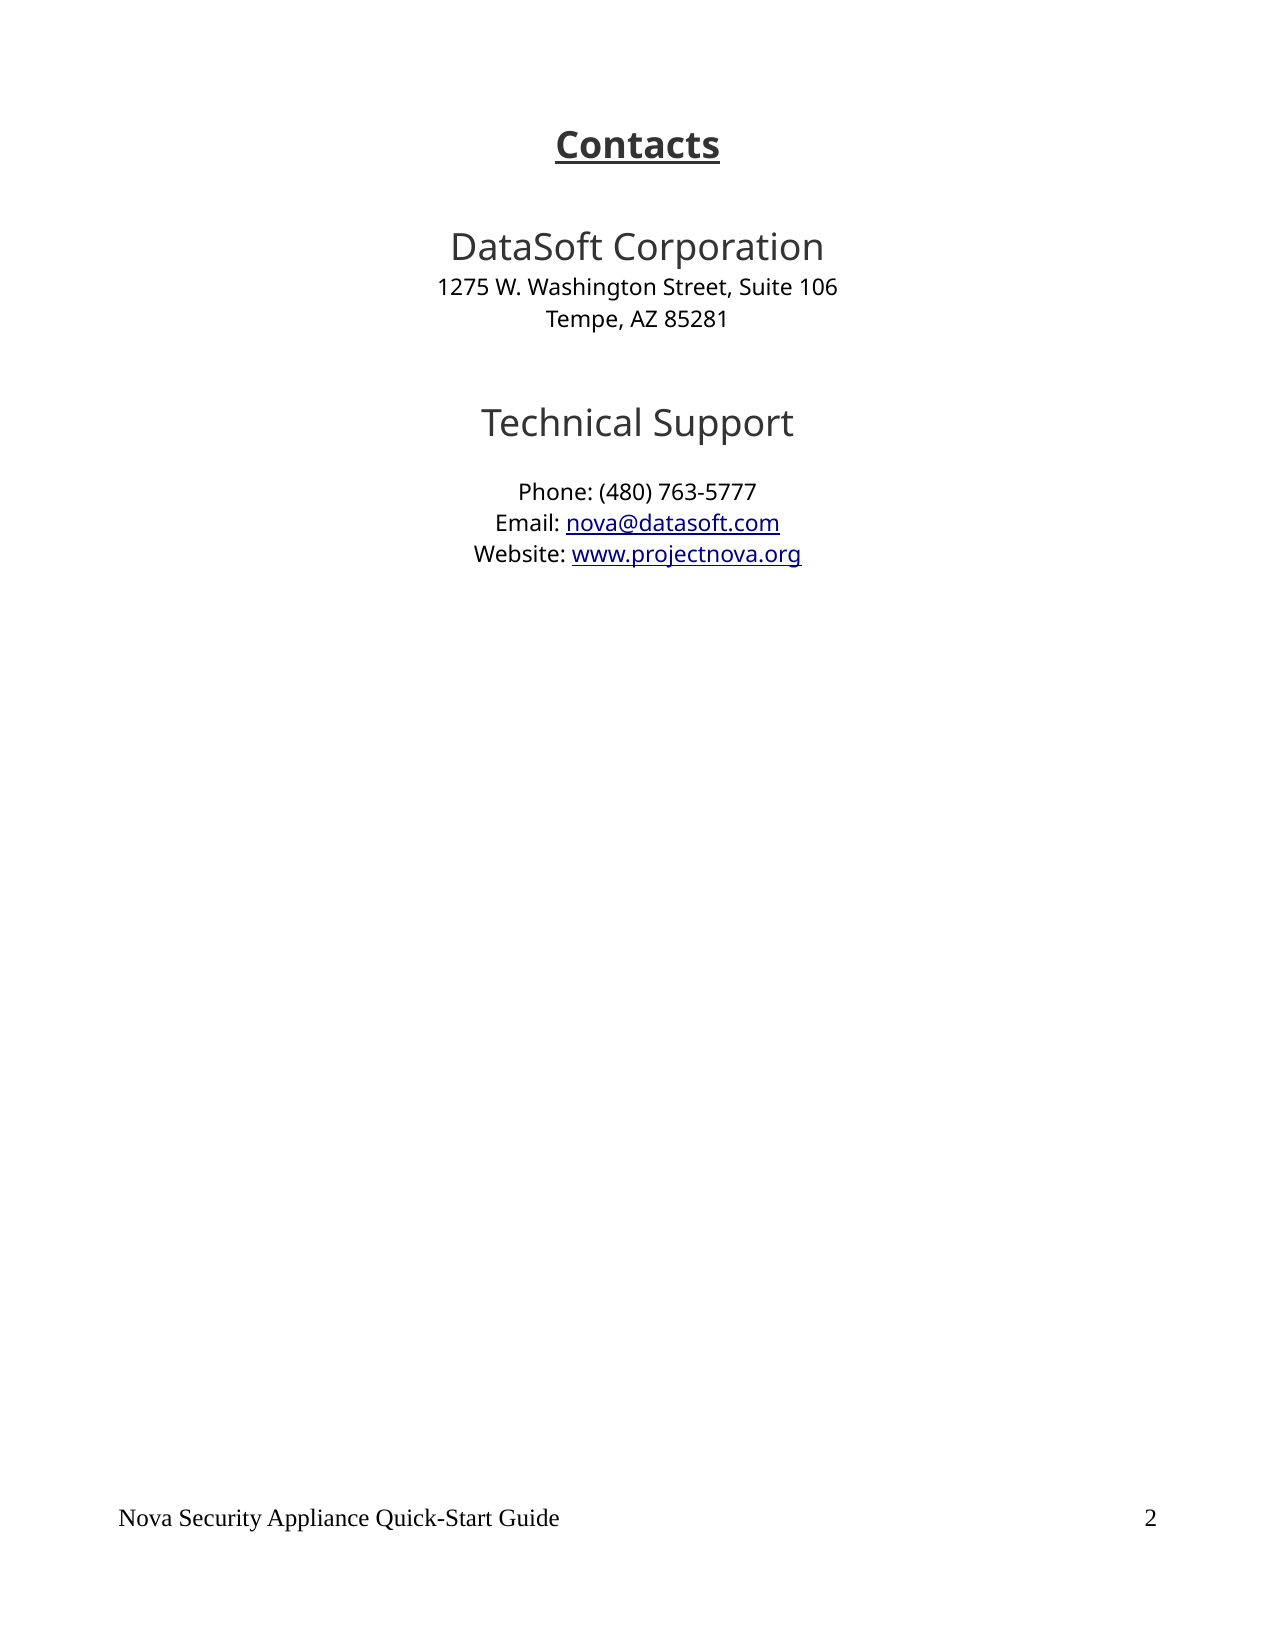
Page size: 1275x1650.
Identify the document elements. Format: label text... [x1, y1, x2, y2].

text 1275 W. Washington Street, Suite 106 [118, 271, 1157, 302]
text Contacts [118, 118, 1157, 169]
text Website: www.projectnova.org [118, 538, 1157, 569]
text Phone: (480) 763-5777 [118, 476, 1157, 507]
text DataSoft Corporation [118, 220, 1157, 271]
text Email: nova@datasoft.com [118, 507, 1157, 538]
text Technical Support [118, 396, 1157, 447]
text Tempe, AZ 85281 [118, 302, 1157, 334]
